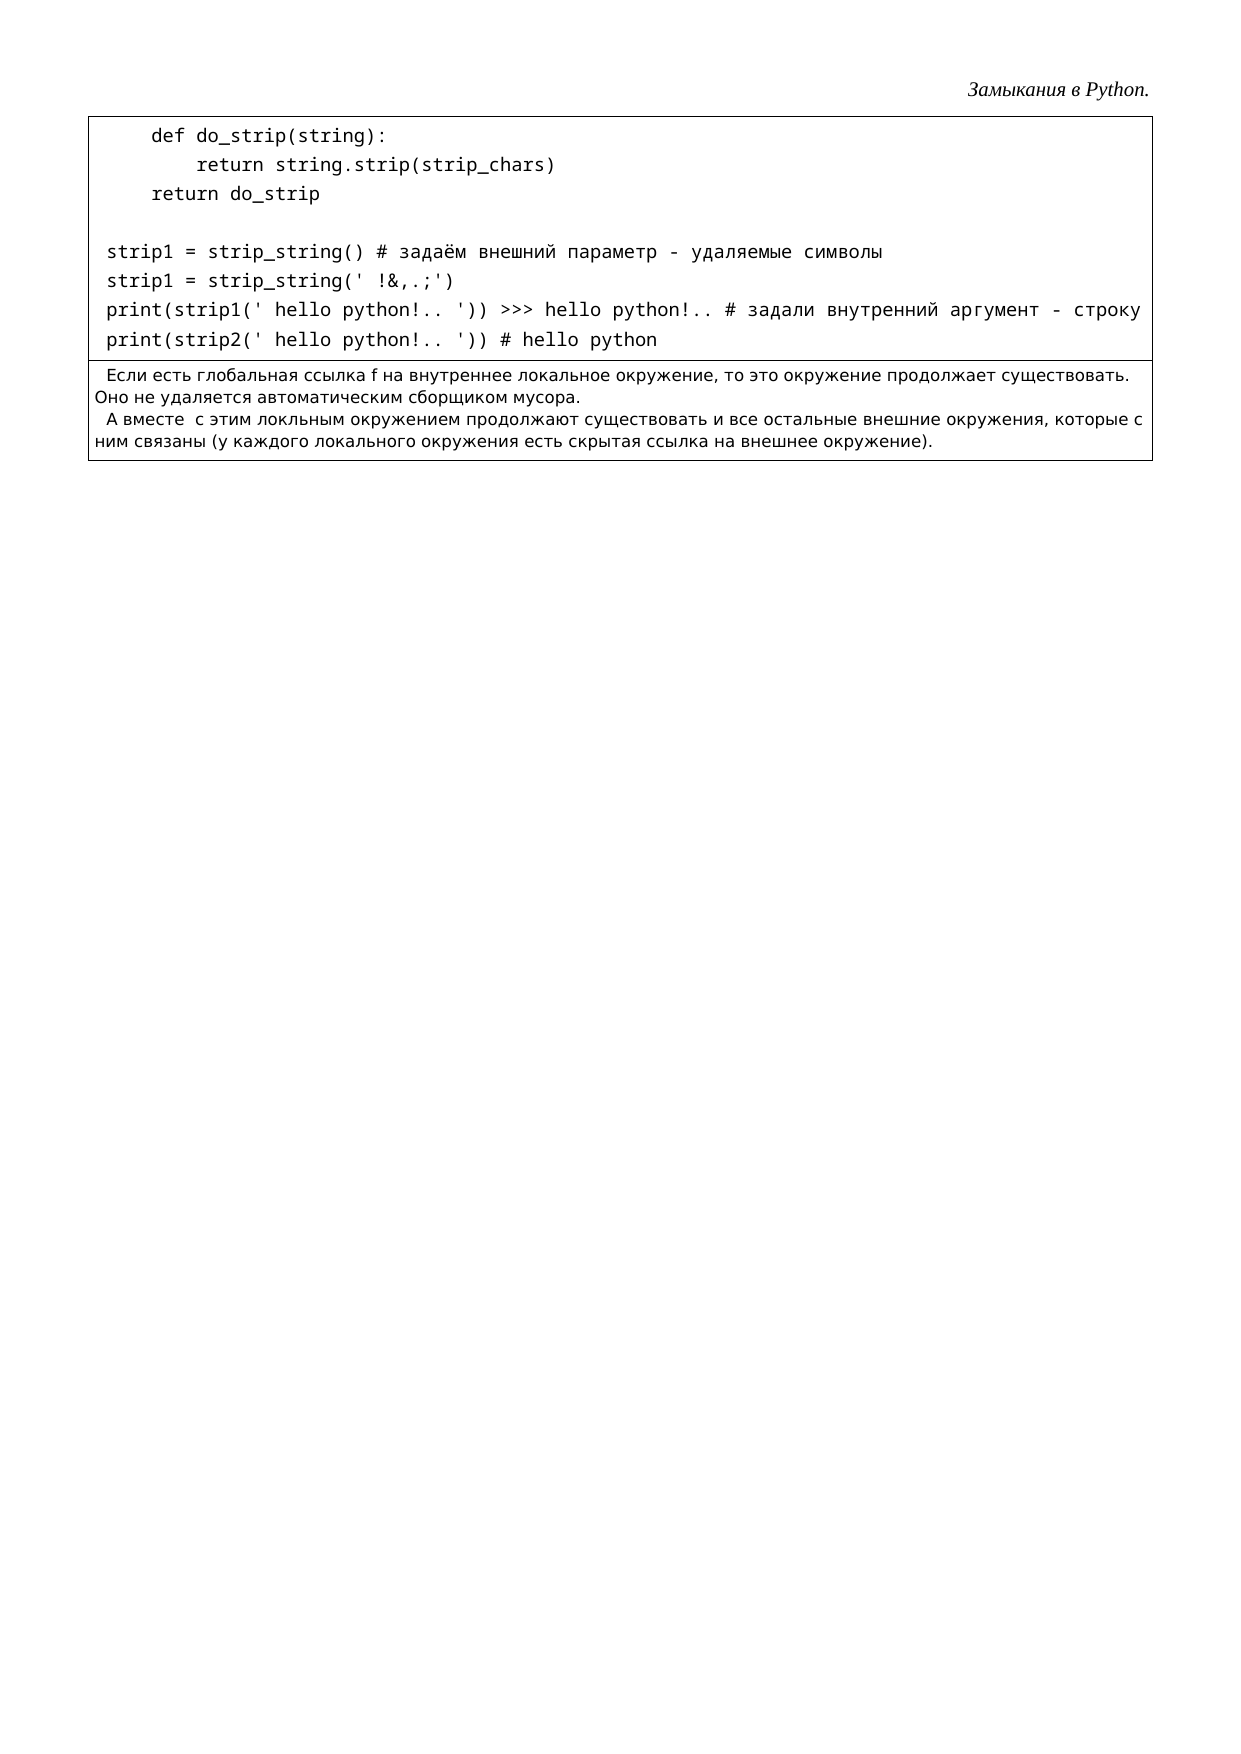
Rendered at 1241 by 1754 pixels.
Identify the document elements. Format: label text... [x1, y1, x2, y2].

table_cell def do_strip(string): return string.strip(strip_chars) return do_strip strip1 = strip_string() # задаём внешний параметр - удаляемые символы strip1 = strip_string(' !&,.;') print(strip1(' hello python!.. ')) >>> hello python!.. # задали внутренний аргумент - строку print(strip2(' hello python!.. ')) # hello python [89, 117, 1152, 360]
table_cell Если есть глобальная ссылка f на внутреннее локальное окружение, то это окружение продолжает существовать. Оно не удаляется автоматическим сборщиком мусора. А вместе с этим локльным окружением продолжают существовать и все остальные внешние окружения, которые с ним связаны (у каждого локального окружения есть скрытая ссылка на внешнее окружение). [89, 361, 1152, 460]
